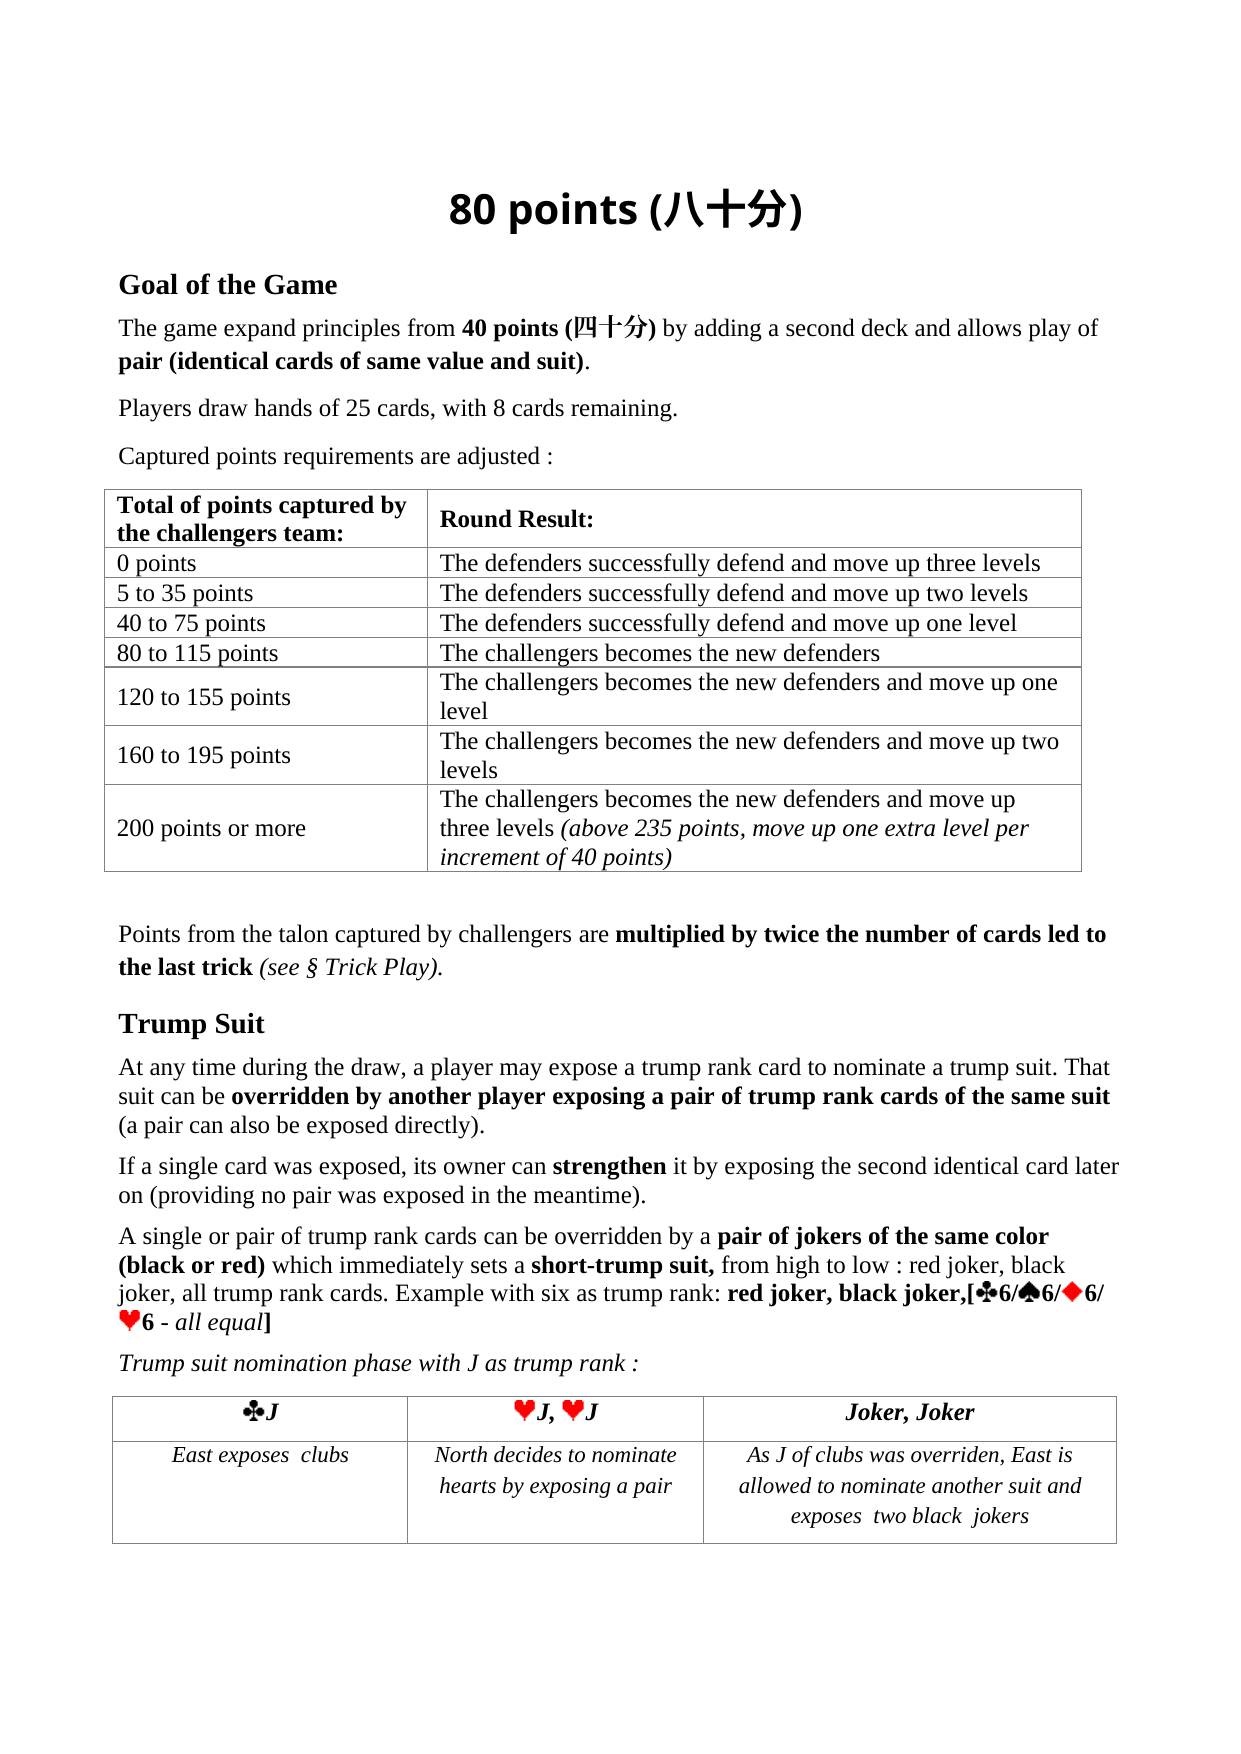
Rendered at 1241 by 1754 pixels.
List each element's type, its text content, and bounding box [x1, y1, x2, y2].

table_cell The defenders successfully defend and move up one level [428, 608, 1081, 637]
picture [561, 1400, 586, 1421]
table_header Total of points captured by the challengers team: [105, 490, 427, 547]
table_cell The challengers becomes the new defenders [428, 638, 1081, 666]
table_header Joker, Joker [704, 1397, 1116, 1441]
text The game expand principles from 40 points (四十分) by adding a second deck and allows play of pair (identical cards of same value and suit). [118, 313, 1122, 374]
table_cell North decides to nominate hearts by exposing a pair [408, 1442, 703, 1543]
text At any time during the draw, a player may expose a trump rank card to nominate a trump suit. That suit can be overridden by another player exposing a pair of trump rank cards of the same suit (a pair can also be exposed directly). [118, 1052, 1122, 1138]
table_cell The defenders successfully defend and move up three levels [428, 548, 1081, 577]
table_cell As J of clubs was overriden, East is allowed to nominate another suit and exposes two black jokers [704, 1442, 1116, 1543]
table_header Round Result: [428, 490, 1081, 547]
table_cell 200 points or more [105, 785, 427, 871]
table_cell East exposes clubs [113, 1442, 407, 1543]
table_cell The challengers becomes the new defenders and move up three levels (above 235 points, move up one extra level per increment of 40 points) [428, 785, 1081, 871]
subtitle Trump Suit [118, 1006, 1122, 1040]
text Captured points requirements are adjusted : [118, 441, 1122, 470]
text Trump suit nomination phase with J as trump rank : [118, 1348, 1122, 1377]
text A single or pair of trump rank cards can be overridden by a pair of jokers of the same color (black or red) which immediately sets a short-trump suit, from high to low : red joker, black joker, all trump rank cards. Example with six as trump rank: red joker, black joker,[6/6/6/6 - all equal] [118, 1221, 1122, 1336]
text 80 points (八十分) [118, 176, 1122, 237]
subtitle Goal of the Game [118, 267, 1122, 300]
text If a single card was exposed, its owner can strengthen it by exposing the second identical card later on (providing no pair was exposed in the meantime). [118, 1151, 1122, 1208]
table_cell 0 points [105, 548, 427, 577]
table_cell 80 to 115 points [105, 638, 427, 666]
picture [242, 1400, 266, 1421]
table_cell 120 to 155 points [105, 668, 427, 725]
picture [513, 1400, 537, 1421]
picture [118, 1310, 142, 1331]
table_header J [113, 1397, 407, 1441]
picture [1060, 1281, 1085, 1302]
picture [975, 1281, 999, 1302]
text Players draw hands of 25 cards, with 8 cards remaining. [118, 393, 1122, 422]
table_header J, J [408, 1397, 703, 1441]
picture [1017, 1281, 1042, 1302]
table_cell The defenders successfully defend and move up two levels [428, 578, 1081, 607]
table_cell 160 to 195 points [105, 726, 427, 783]
table_cell The challengers becomes the new defenders and move up two levels [428, 726, 1081, 783]
text Points from the talon captured by challengers are multiplied by twice the number of cards led to the last trick (see § Trick Play). [118, 919, 1122, 981]
table_cell 40 to 75 points [105, 608, 427, 637]
table_cell 5 to 35 points [105, 578, 427, 607]
table_cell The challengers becomes the new defenders and move up one level [428, 668, 1081, 725]
